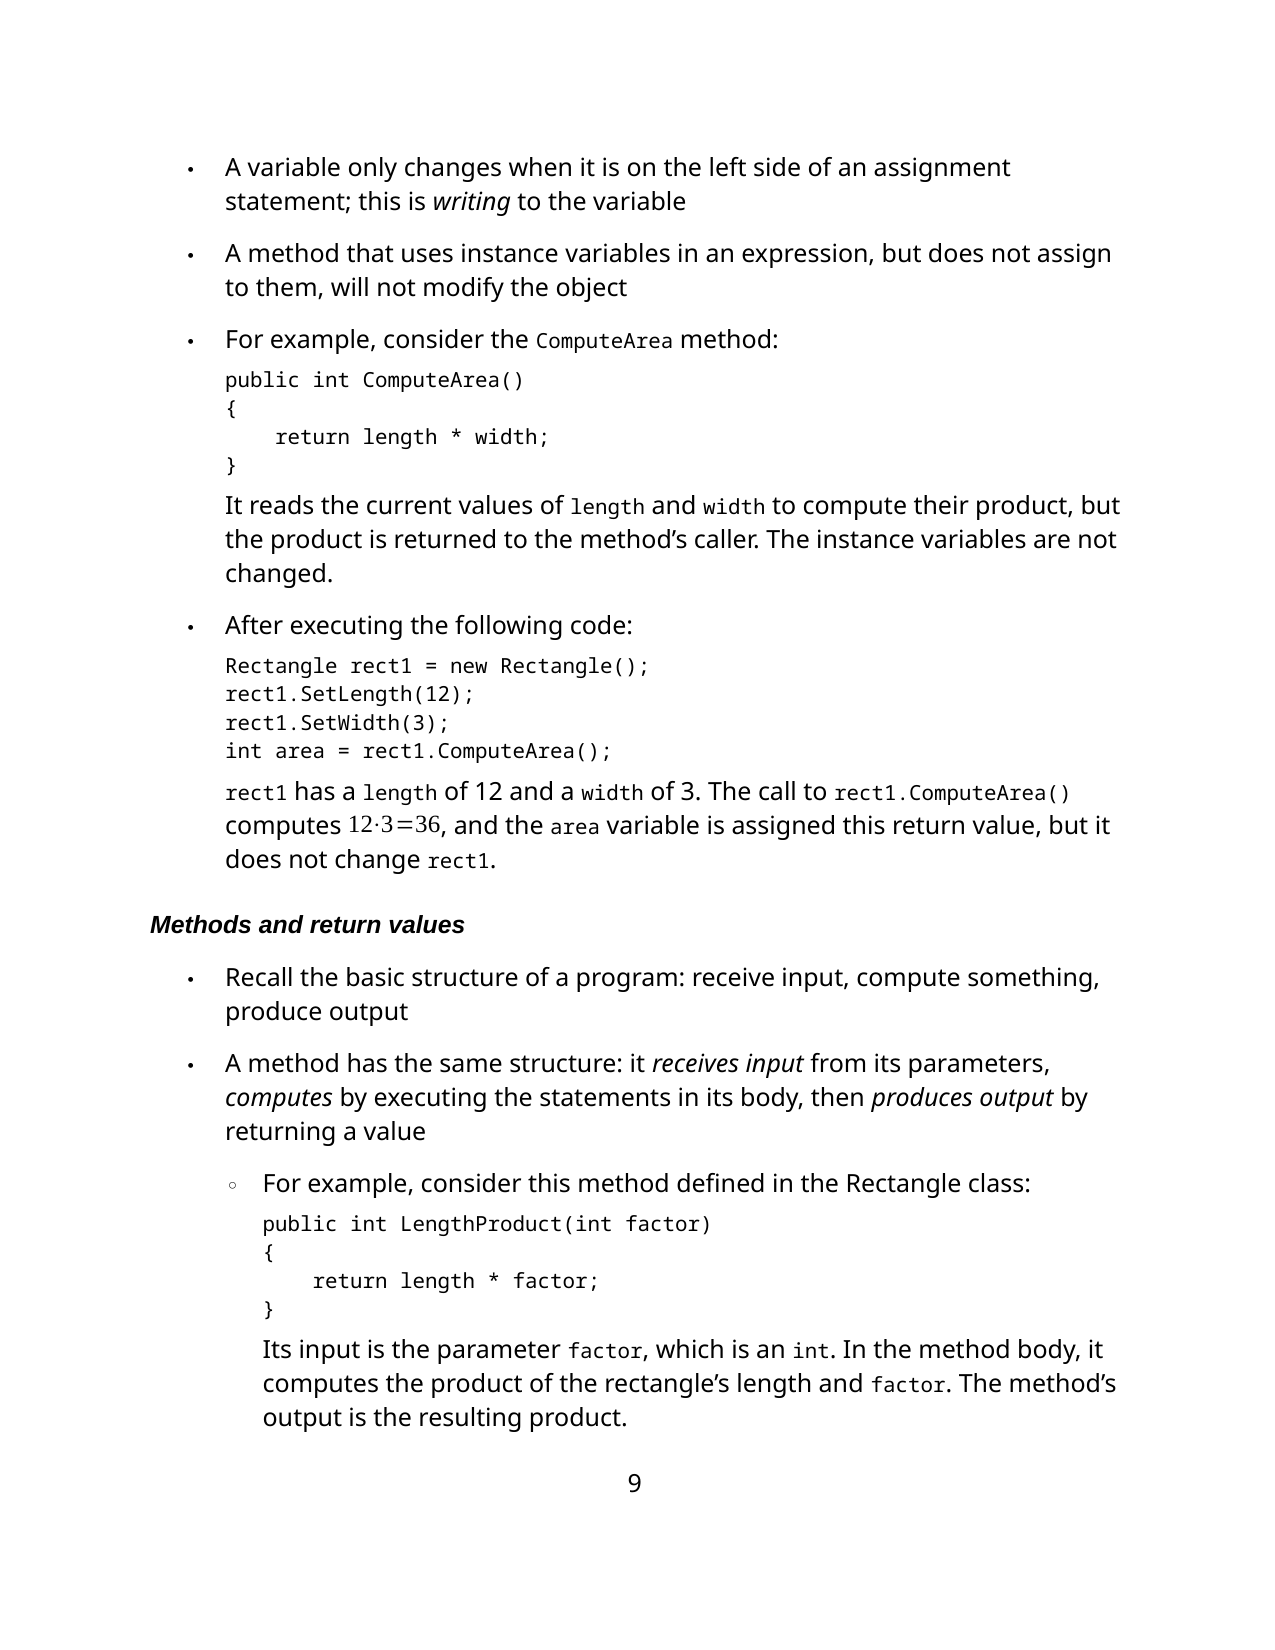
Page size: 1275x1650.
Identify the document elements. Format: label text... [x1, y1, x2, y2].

list return length * factor; [225, 1266, 1125, 1294]
list rect1.SetLength(12); [187, 679, 1125, 708]
list public int LengthProduct(int factor) [225, 1209, 1125, 1237]
list After executing the following code: [187, 608, 1125, 642]
list { [187, 393, 1125, 422]
list Its input is the parameter factor, which is an int. In the method body, it computes the product of the rectangle’s length and factor. The method’s output is the resulting product. [225, 1332, 1125, 1434]
list A method that uses instance variables in an expression, but does not assign to them, will not modify the object [187, 236, 1125, 304]
list For example, consider the ComputeArea method: [187, 322, 1125, 356]
list return length * width; [187, 422, 1125, 450]
list } [225, 1294, 1125, 1323]
list It reads the current values of length and width to compute their product, but the product is returned to the method’s caller. The instance variables are not changed. [187, 488, 1125, 590]
list A method has the same structure: it receives input from its parameters, computes by executing the statements in its body, then produces output by returning a value [187, 1046, 1125, 1148]
subtitle Methods and return values [150, 910, 1125, 938]
list Recall the basic structure of a program: receive input, compute something, produce output [187, 960, 1125, 1028]
list } [187, 450, 1125, 479]
list public int ComputeArea() [187, 365, 1125, 393]
list For example, consider this method defined in the Rectangle class: [225, 1166, 1125, 1200]
list int area = rect1.ComputeArea(); [187, 736, 1125, 765]
list rect1.SetWidth(3); [187, 708, 1125, 736]
list A variable only changes when it is on the left side of an assignment statement; this is writing to the variable [187, 150, 1125, 218]
list rect1 has a length of 12 and a width of 3. The call to rect1.ComputeArea() computes , and the area variable is assigned this return value, but it does not change rect1. [187, 774, 1125, 876]
list { [225, 1237, 1125, 1266]
list Rectangle rect1 = new Rectangle(); [187, 651, 1125, 679]
